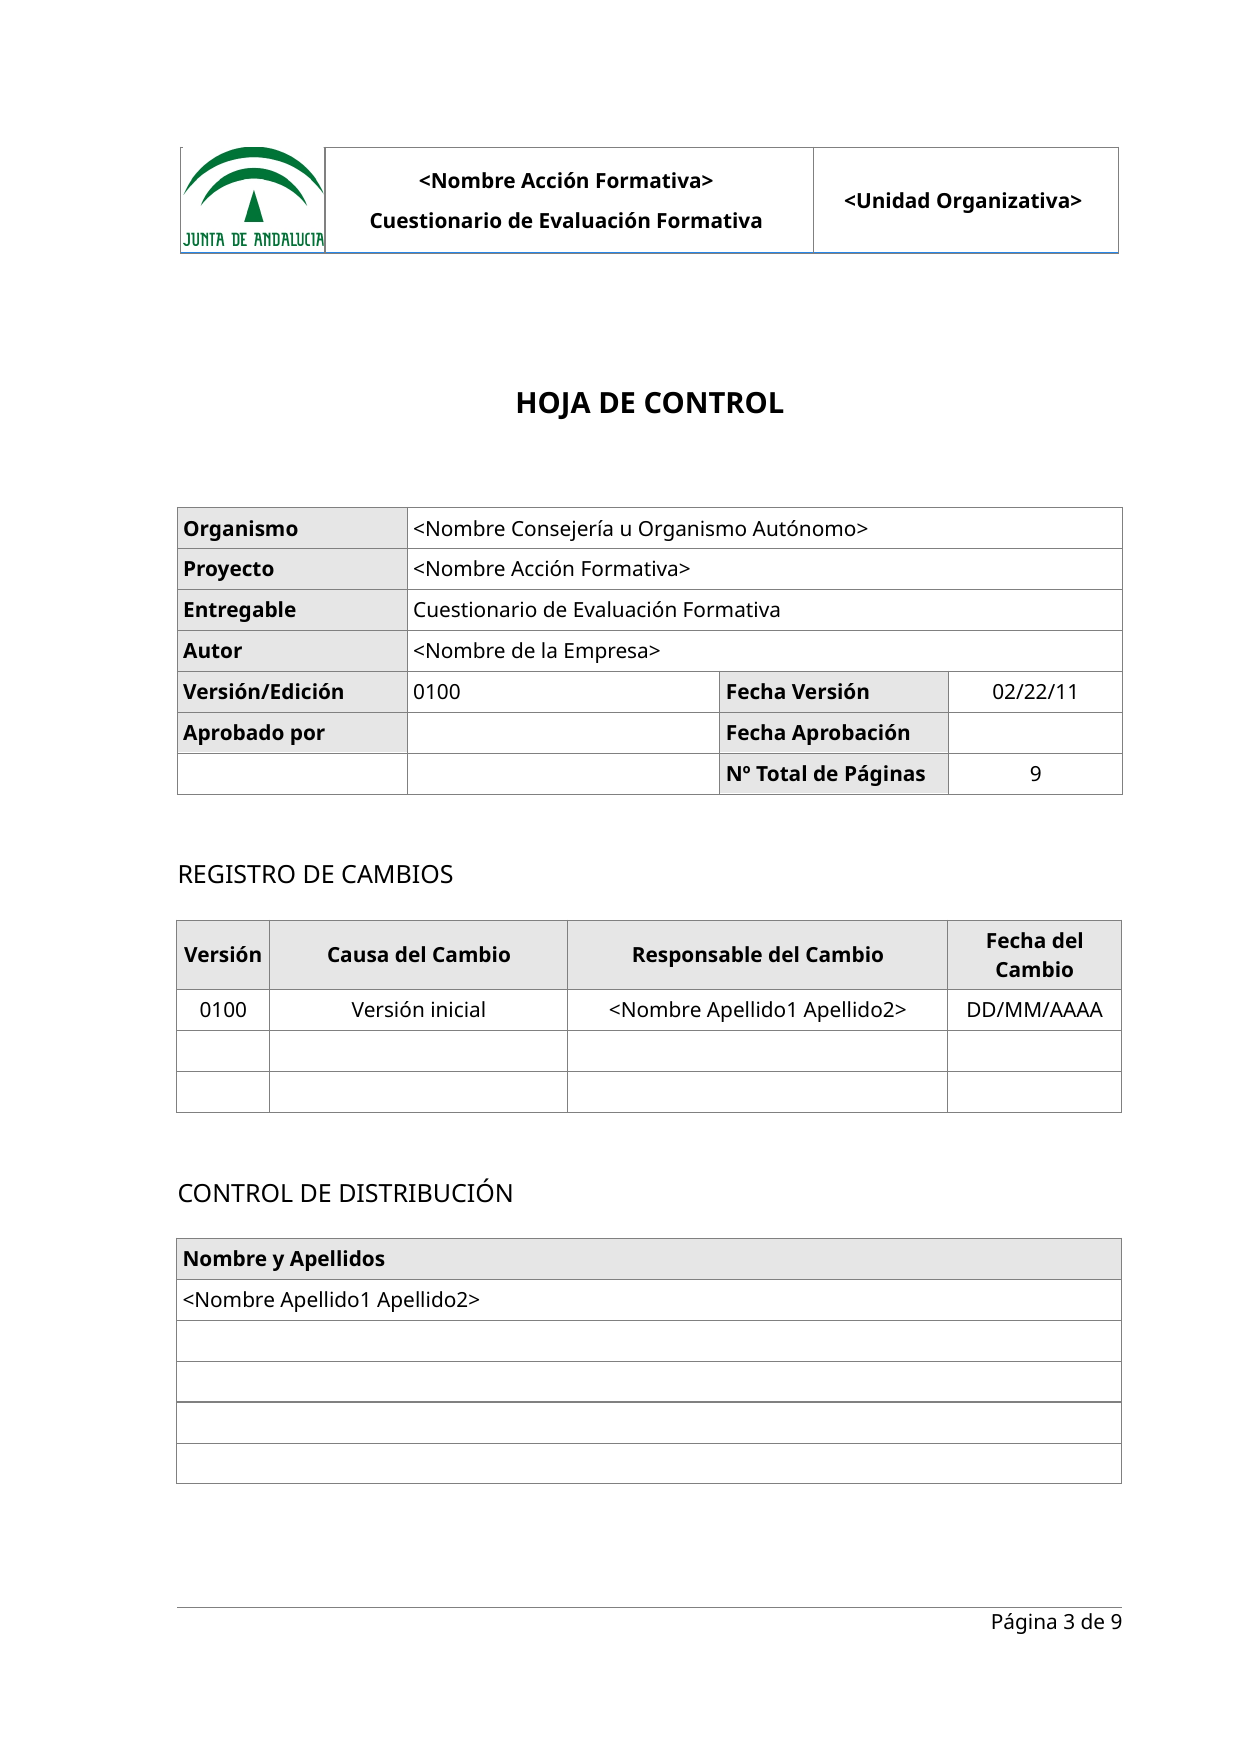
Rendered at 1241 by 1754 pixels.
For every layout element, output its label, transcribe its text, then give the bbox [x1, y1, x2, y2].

table_cell [568, 1072, 947, 1112]
table_cell <Nombre de la Empresa> [408, 631, 1122, 671]
table_cell [568, 1031, 947, 1071]
text CONTROL DE DISTRIBUCIÓN [177, 1175, 1122, 1209]
picture [183, 147, 324, 246]
table_cell [270, 1031, 567, 1071]
table_cell Fecha Versión [720, 672, 948, 712]
table_cell <Nombre Acción Formativa> [408, 549, 1122, 589]
table_cell 8 [949, 754, 1122, 793]
table_header Nombre y Apellidos [177, 1239, 1121, 1279]
table_cell Versión/Edición [178, 672, 407, 712]
table_cell [948, 1031, 1121, 1071]
table_cell [177, 1031, 269, 1071]
table_cell Cuestionario de Evaluación Formativa [408, 590, 1122, 630]
table_header Responsable del Cambio [568, 921, 947, 989]
table_cell <Nombre Apellido1 Apellido2> [568, 990, 947, 1030]
table_cell Nº Total de Páginas [720, 754, 948, 793]
table_cell [948, 1072, 1121, 1112]
table_cell <Nombre Apellido1 Apellido2> [177, 1280, 1121, 1319]
table_header Causa del Cambio [270, 921, 567, 989]
table_header <Nombre Consejería u Organismo Autónomo> [408, 508, 1122, 548]
table_cell Autor [178, 631, 407, 671]
text REGISTRO DE CAMBIOS [177, 857, 1122, 891]
table_cell Proyecto [178, 549, 407, 589]
table_cell 0100 [408, 672, 719, 712]
table_cell [177, 1403, 1121, 1442]
table_header Fecha del Cambio [948, 921, 1121, 989]
table_cell Fecha Aprobación [720, 713, 948, 752]
table_cell [177, 1321, 1121, 1361]
table_cell 0100 [177, 990, 269, 1030]
table_cell [408, 713, 719, 752]
table_cell [177, 1072, 269, 1112]
table_cell DD/MM/AAAA [948, 990, 1121, 1030]
table_header Versión [177, 921, 269, 989]
table_header Organismo [178, 508, 407, 548]
table_cell [270, 1072, 567, 1112]
table_cell 22/02/11 [949, 672, 1122, 712]
table_cell Versión inicial [270, 990, 567, 1030]
text HOJA DE CONTROL [177, 382, 1122, 422]
table_cell [178, 754, 407, 793]
table_cell [949, 713, 1122, 752]
table_cell [408, 754, 719, 793]
table_cell [177, 1444, 1121, 1483]
table_cell Aprobado por [178, 713, 407, 752]
table_cell Entregable [178, 590, 407, 630]
table_cell [177, 1362, 1121, 1401]
